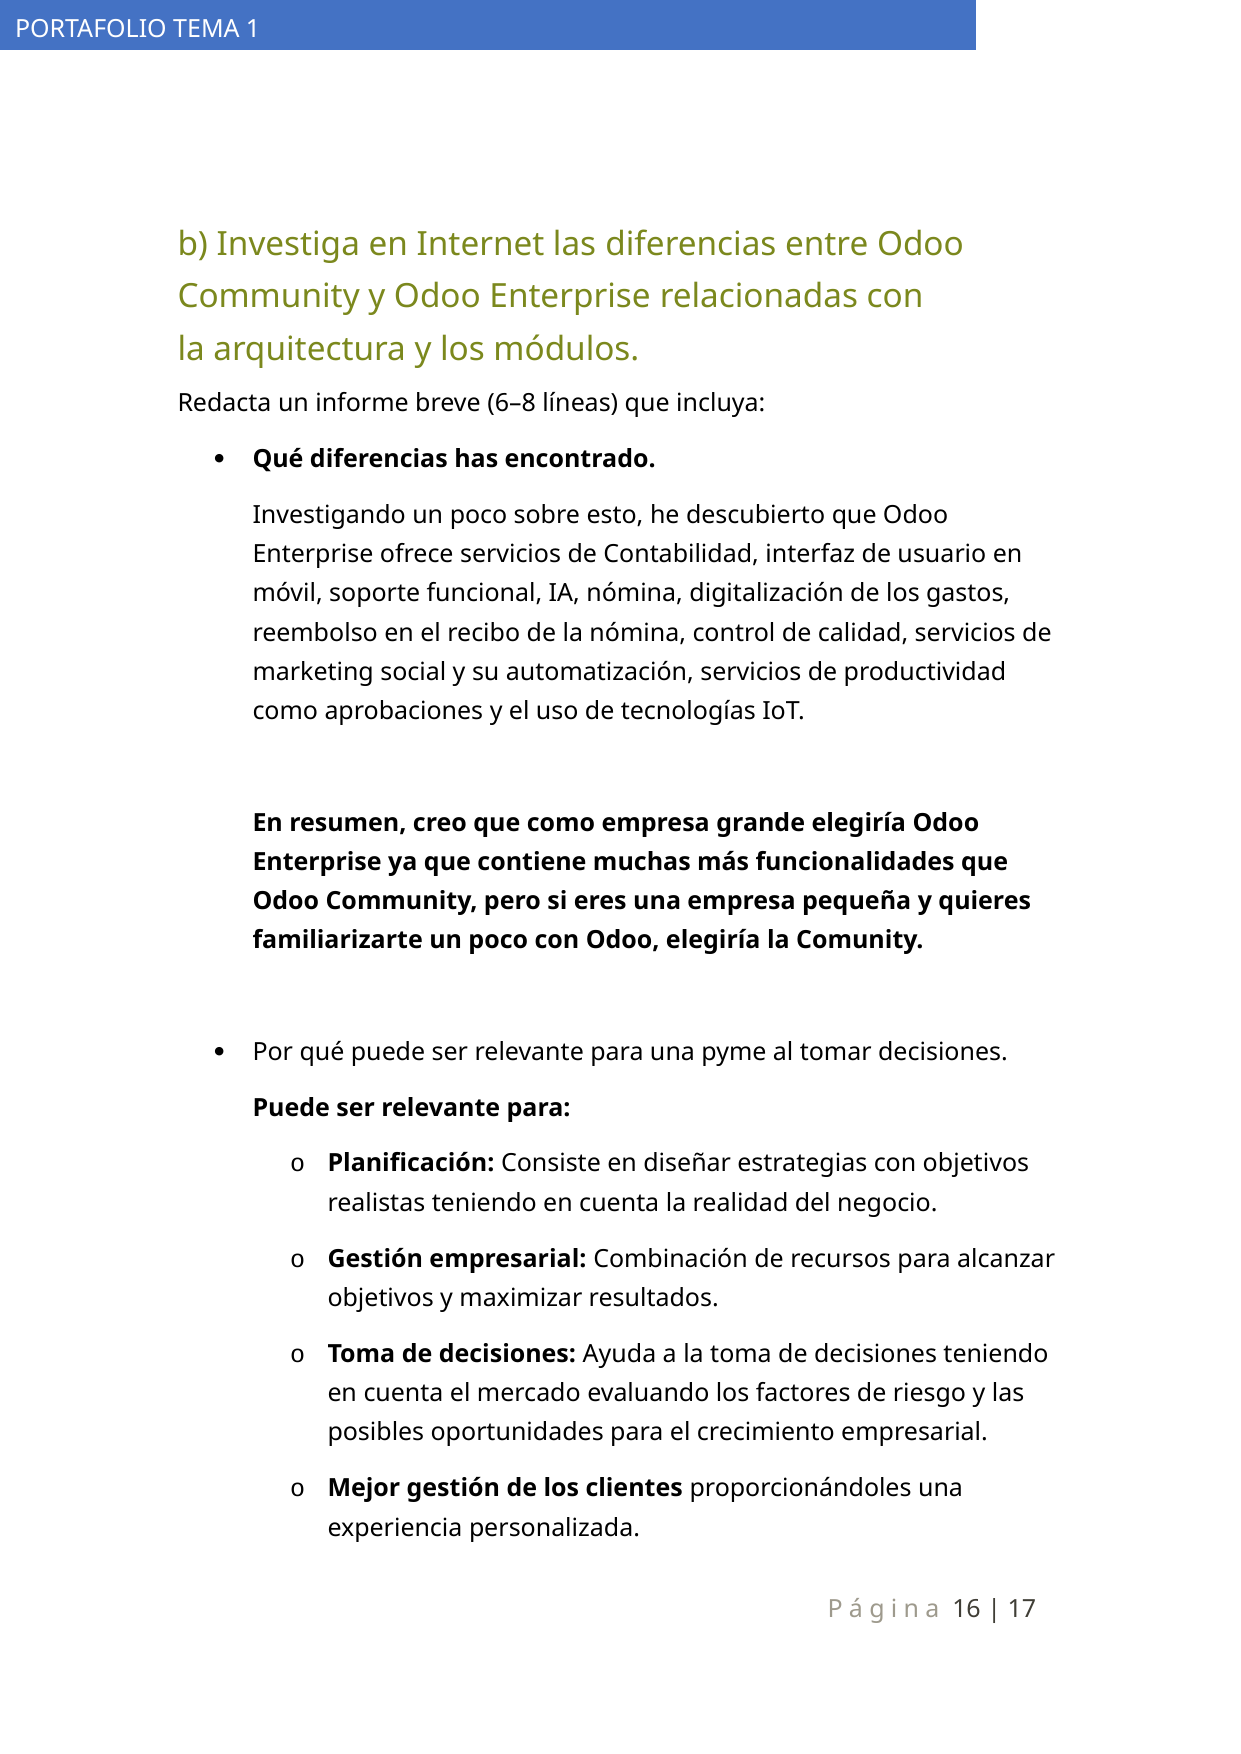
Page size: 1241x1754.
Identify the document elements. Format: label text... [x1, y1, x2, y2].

list Toma de decisiones: Ayuda a la toma de decisiones teniendo en cuenta el mercado evaluando los factores de riesgo y las posibles oportunidades para el crecimiento empresarial. [290, 1335, 1063, 1448]
list Planificación: Consiste en diseñar estrategias con objetivos realistas teniendo en cuenta la realidad del negocio. [290, 1145, 1063, 1218]
list Puede ser relevante para: [252, 1089, 1063, 1123]
subtitle b) Investiga en Internet las diferencias entre Odoo Community y Odoo Enterprise relacionadas con la arquitectura y los módulos. [177, 220, 1063, 370]
list En resumen, creo que como empresa grande elegiría Odoo Enterprise ya que contiene muchas más funcionalidades que Odoo Community, pero si eres una empresa pequeña y quieres familiarizarte un poco con Odoo, elegiría la Comunity. [252, 804, 1063, 956]
list Qué diferencias has encontrado. [215, 441, 1063, 475]
list Gestión empresarial: Combinación de recursos para alcanzar objetivos y maximizar resultados. [290, 1240, 1063, 1314]
list Investigando un poco sobre esto, he descubierto que Odoo Enterprise ofrece servicios de Contabilidad, interfaz de usuario en móvil, soporte funcional, IA, nómina, digitalización de los gastos, reembolso en el recibo de la nómina, control de calidad, servicios de marketing social y su automatización, servicios de productividad como aprobaciones y el uso de tecnologías IoT. [252, 497, 1063, 727]
list Mejor gestión de los clientes proporcionándoles una experiencia personalizada. [290, 1470, 1063, 1543]
text Redacta un informe breve (6–8 líneas) que incluya: [177, 385, 1063, 419]
list Por qué puede ser relevante para una pyme al tomar decisiones. [215, 1033, 1063, 1067]
